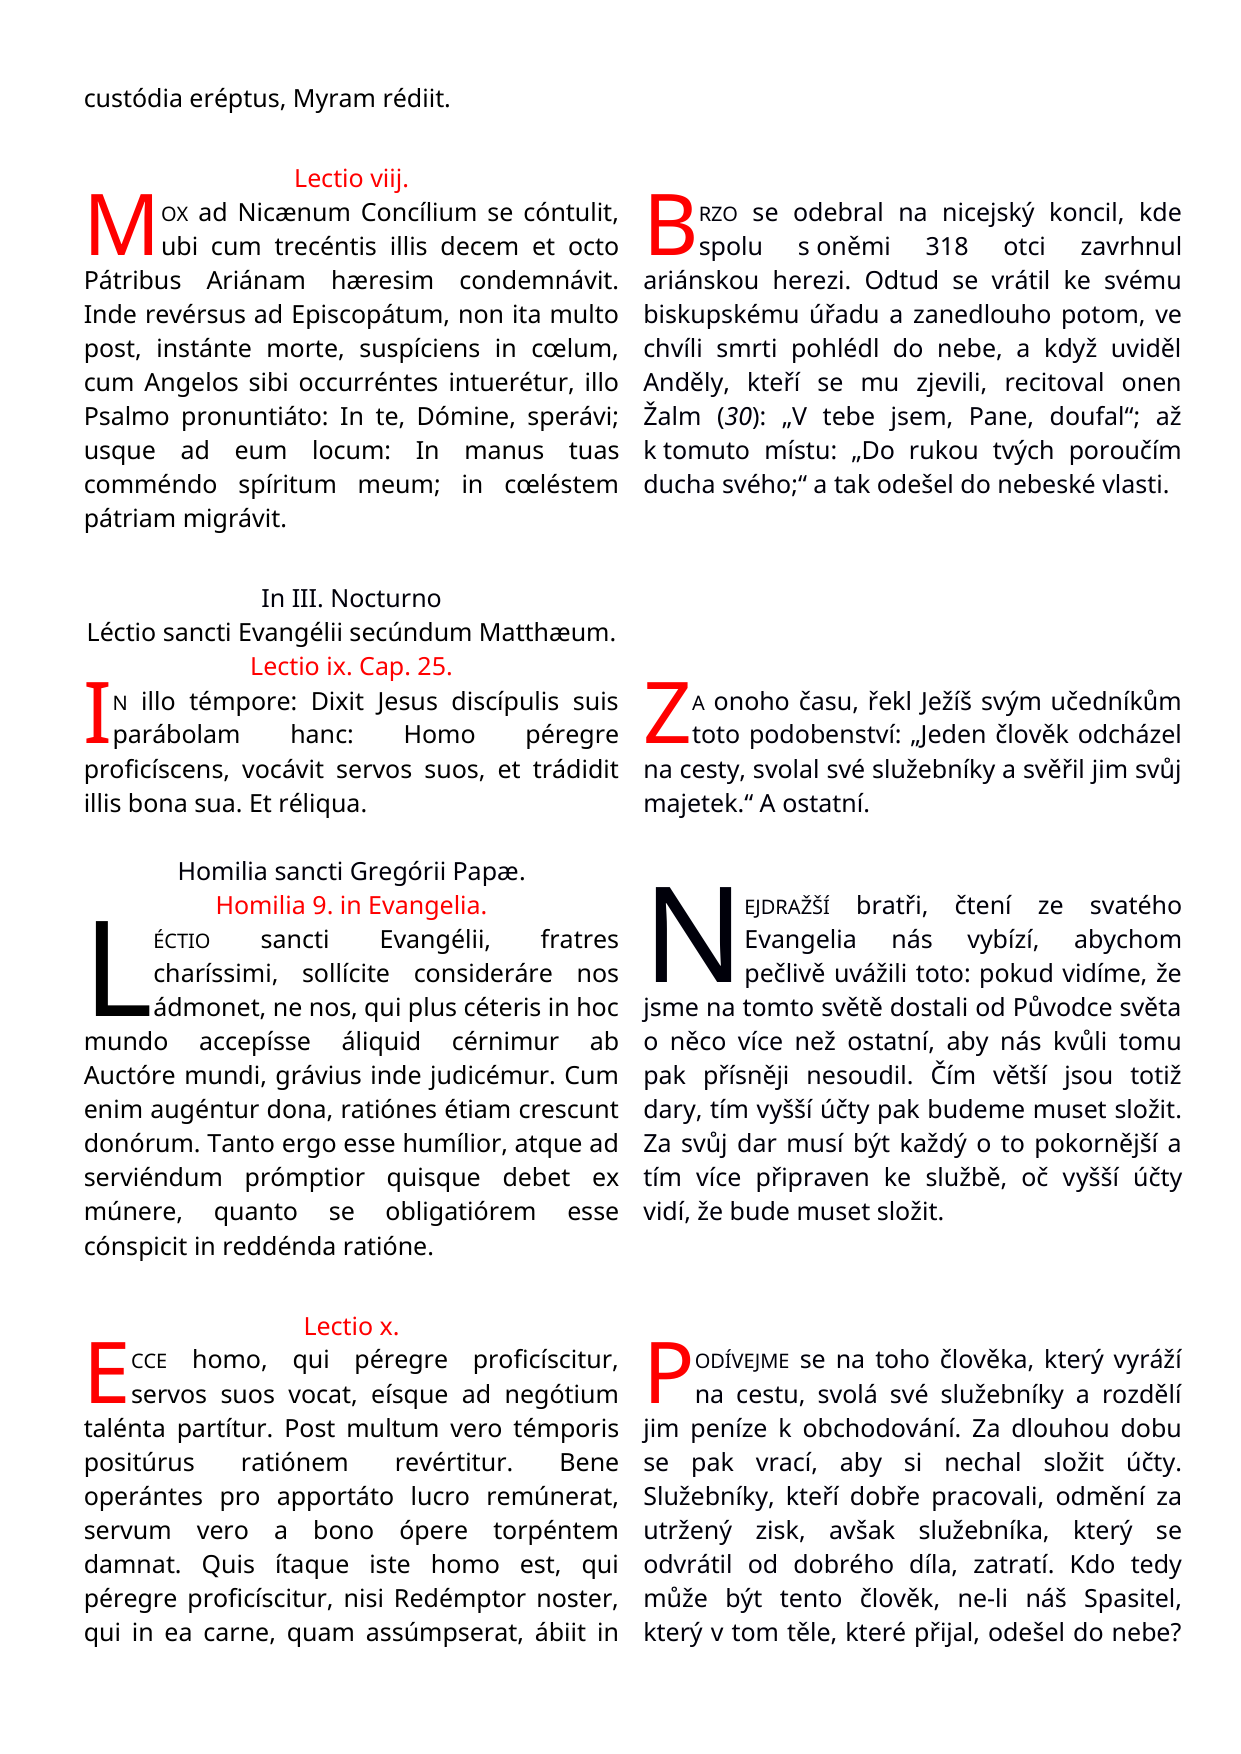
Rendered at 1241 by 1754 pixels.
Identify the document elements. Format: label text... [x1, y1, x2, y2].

table_cell [631, 74, 1194, 154]
table_cell Lectio x. Ecce homo, qui péregre proficíscitur, servos suos vocat, eísque ad negótium talénta partítur. Post multum vero témporis positúrus ratiónem revértitur. Bene operántes pro apportáto lucro remúnerat, servum vero a bono ópere torpéntem damnat. Quis ítaque iste homo est, qui péregre proficíscitur, nisi Redémptor noster, qui in ea carne, quam assúmpserat, ábiit in [72, 1302, 631, 1655]
table_cell Podívejme se na toho člověka, který vyráží na cestu, svolá své služebníky a rozdělí jim peníze k obchodování. Za dlouhou dobu se pak vrací, aby si nechal složit účty. Služebníky, kteří dobře pracovali, odmění za utržený zisk, avšak služebníka, který se odvrátil od dobrého díla, zatratí. Kdo tedy může být tento člověk, ne-li náš Spasitel, který v tom těle, které přijal, odešel do nebe? [631, 1302, 1194, 1655]
table_cell Lectio viij. Mox ad Nicænum Concílium se cóntulit, ubi cum trecéntis illis decem et octo Pátribus Ariánam hæresim condemnávit. Inde revérsus ad Episcopátum, non ita multo post, instánte morte, suspíciens in cœlum, cum Angelos sibi occurréntes intuerétur, illo Psalmo pronuntiáto: In te, Dómine, sperávi; usque ad eum locum: In manus tuas comméndo spíritum meum; in cœléstem pátriam migrávit. [72, 154, 631, 575]
table_cell In III. Nocturno Léctio sancti Evangélii secúndum Matthæum. Lectio ix. Cap. 25. In illo témpore: Dixit Jesus discípulis suis parábolam hanc: Homo péregre proficíscens, vocávit servos suos, et trádidit illis bona sua. Et réliqua. Homilia sancti Gregórii Papæ. Homilia 9. in Evangelia. Léctio sancti Evangélii‚ fratres charíssimi, sollícite consideráre nos ádmonet, ne nos‚ qui plus céteris in hoc mundo accepísse áliquid cérnimur ab Auctóre mundi, grávius inde judicémur. Cum enim augéntur dona, ratiónes étiam crescunt donórum. Tanto ergo esse humílior‚ atque ad serviéndum prómptior quisque debet ex múnere, quanto se obligatiórem esse cónspicit in reddénda ratióne. [72, 575, 631, 1302]
table_cell Za onoho času, řekl Ježíš svým učedníkům toto podobenství: „Jeden člověk odcházel na cesty, svolal své služebníky a svěřil jim svůj majetek.“ A ostatní. Nejdražší bratři, čtení ze svatého Evangelia nás vybízí, abychom pečlivě uvážili toto: pokud vidíme, že jsme na tomto světě dostali od Původce světa o něco více než ostatní, aby nás kvůli tomu pak přísněji nesoudil. Čím větší jsou totiž dary, tím vyšší účty pak budeme muset složit. Za svůj dar musí být každý o to pokornější a tím více připraven ke službě, oč vyšší účty vidí, že bude muset složit. [631, 575, 1194, 1302]
table_cell Brzo se odebral na nicejský koncil, kde spolu s oněmi 318 otci zavrhnul ariánskou herezi. Odtud se vrátil ke svému biskupskému úřadu a zanedlouho potom, ve chvíli smrti pohlédl do nebe, a když uviděl Anděly, kteří se mu zjevili, recitoval onen Žalm (30): „V tebe jsem, Pane, doufal“; až k tomuto místu: „Do rukou tvých poroučím ducha svého;“ a tak odešel do nebeské vlasti. [631, 154, 1194, 575]
table_cell custódia eréptus, Myram rédiit. [72, 74, 631, 154]
